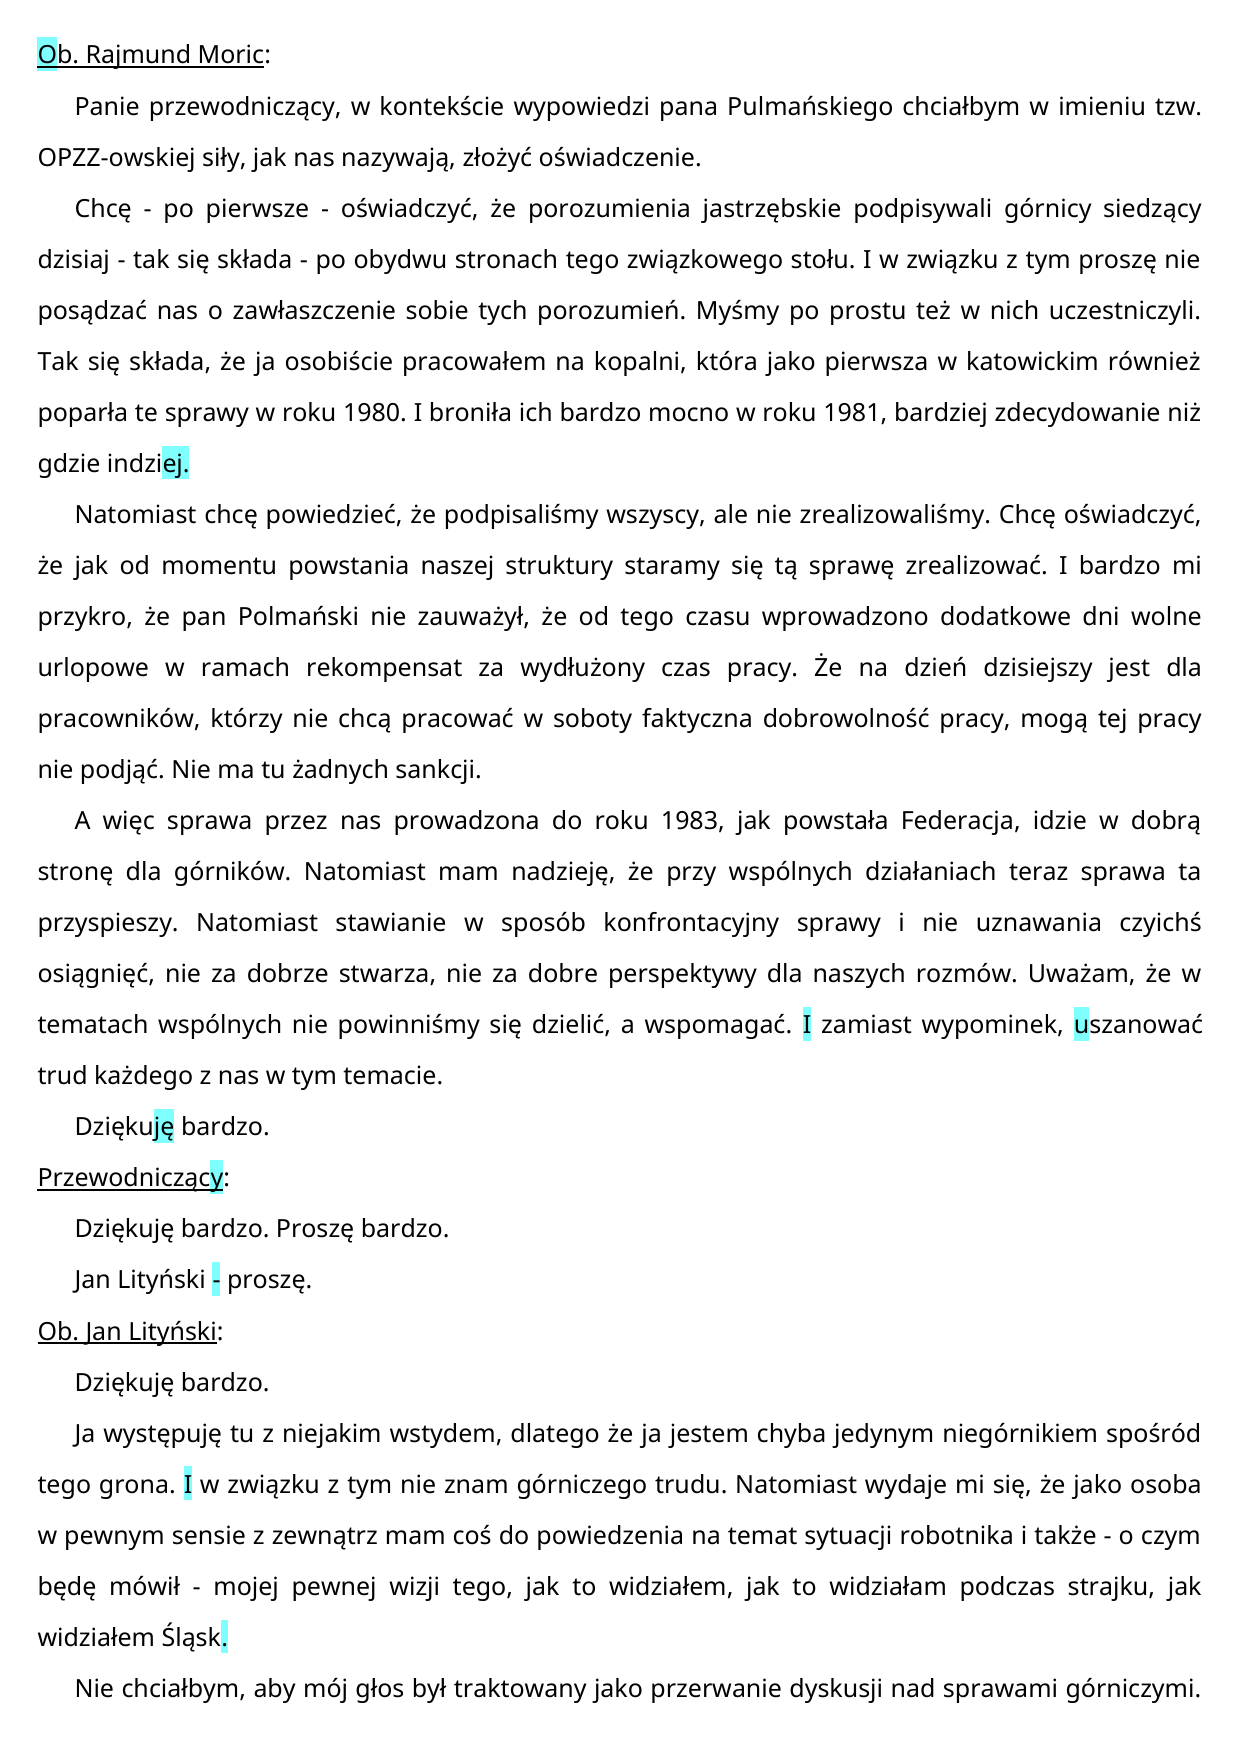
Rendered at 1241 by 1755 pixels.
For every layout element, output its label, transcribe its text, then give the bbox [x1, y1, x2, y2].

text Chcę - po pierwsze - oświadczyć, że porozumienia jastrzębskie podpisywali górnicy siedzący dzisiaj - tak się składa - po obydwu stronach tego związkowego stołu. I w związku z tym proszę nie posądzać nas o zawłaszczenie sobie tych porozumień. Myśmy po prostu też w nich uczestniczyli. Tak się składa, że ja osobiście pracowałem na kopalni, która jako pierwsza w katowickim również poparła te sprawy w roku 1980. I broniła ich bardzo mocno w roku 1981, bardziej zdecydowanie niż gdzie indziej. [37, 190, 1203, 479]
text Jan Lityński - proszę. [37, 1262, 1203, 1296]
text Panie przewodniczący, w kontekście wypowiedzi pana Pulmańskiego chciałbym w imieniu tzw. OPZZ-owskiej siły, jak nas nazywają, złożyć oświadczenie. [37, 88, 1203, 173]
text Ob. Jan Lityński: [37, 1313, 1203, 1347]
text Nie chciałbym, aby mój głos był traktowany jako przerwanie dyskusji nad sprawami górniczymi. [37, 1671, 1203, 1704]
text Dziękuję bardzo. Proszę bardzo. [37, 1211, 1203, 1245]
text Ja występuję tu z niejakim wstydem, dlatego że ja jestem chyba jedynym niegórnikiem spośród tego grona. I w związku z tym nie znam górniczego trudu. Natomiast wydaje mi się, że jako osoba w pewnym sensie z zewnątrz mam coś do powiedzenia na temat sytuacji robotnika i także - o czym będę mówił - mojej pewnej wizji tego, jak to widziałem, jak to widziałam podczas strajku, jak widziałem Śląsk. [37, 1415, 1203, 1653]
text Dziękuję bardzo. [37, 1364, 1203, 1398]
text Przewodniczący: [37, 1160, 1203, 1194]
text A więc sprawa przez nas prowadzona do roku 1983, jak powstała Federacja, idzie w dobrą stronę dla górników. Natomiast mam nadzieję, że przy wspólnych działaniach teraz sprawa ta przyspieszy. Natomiast stawianie w sposób konfrontacyjny sprawy i nie uznawania czyichś osiągnięć, nie za dobrze stwarza, nie za dobre perspektywy dla naszych rozmów. Uważam, że w tematach wspólnych nie powinniśmy się dzielić, a wspomagać. I zamiast wypominek, uszanować trud każdego z nas w tym temacie. [37, 803, 1203, 1092]
text Dziękuję bardzo. [37, 1109, 1203, 1143]
text Ob. Rajmund Moric: [37, 37, 1203, 71]
text Natomiast chcę powiedzieć, że podpisaliśmy wszyscy, ale nie zrealizowaliśmy. Chcę oświadczyć, że jak od momentu powstania naszej struktury staramy się tą sprawę zrealizować. I bardzo mi przykro, że pan Polmański nie zauważył, że od tego czasu wprowadzono dodatkowe dni wolne urlopowe w ramach rekompensat za wydłużony czas pracy. Że na dzień dzisiejszy jest dla pracowników, którzy nie chcą pracować w soboty faktyczna dobrowolność pracy, mogą tej pracy nie podjąć. Nie ma tu żadnych sankcji. [37, 497, 1203, 786]
